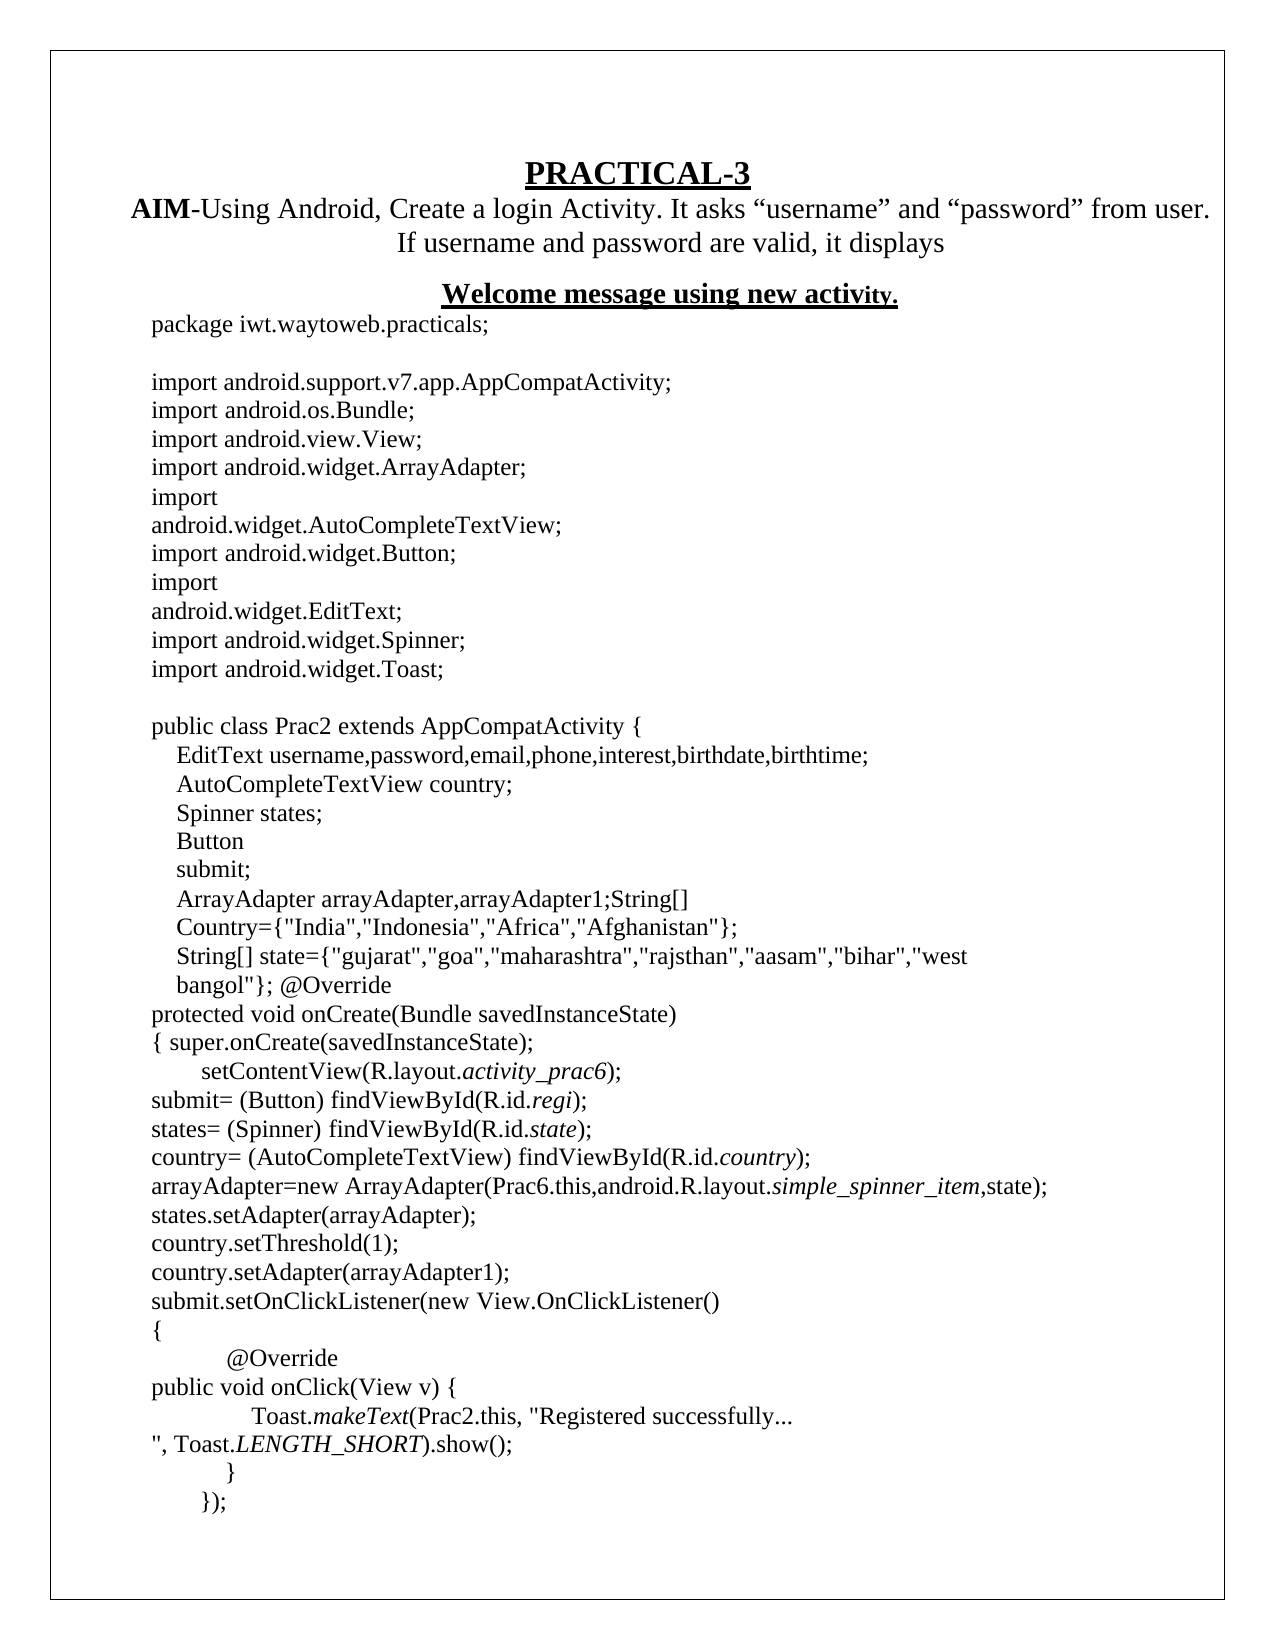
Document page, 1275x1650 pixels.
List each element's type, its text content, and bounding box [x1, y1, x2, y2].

text public void onClick(View v) { [151, 1372, 1218, 1401]
text Toast.makeText(Prac2.this, "Registered successfully... ", Toast.LENGTH_SHORT).show(); [151, 1401, 814, 1458]
text country.setThreshold(1); country.setAdapter(arrayAdapter1); submit.setOnClickListener(new View.OnClickListener() { [151, 1228, 736, 1343]
text setContentView(R.layout.activity_prac6); submit= (Button) findViewById(R.id.regi); states= (Spinner) findViewById(R.id.state); [151, 1056, 622, 1142]
text country= (AutoCompleteTextView) findViewById(R.id.country); [151, 1142, 1218, 1171]
text arrayAdapter=new ArrayAdapter(Prac6.this,android.R.layout.simple_spinner_item,state); states.setAdapter(arrayAdapter); [151, 1171, 1048, 1228]
text import android.widget.AutoCompleteTextView; import android.widget.Button; [151, 482, 634, 567]
text @Override [226, 1343, 1218, 1372]
text package iwt.waytoweb.practicals; [151, 309, 1218, 338]
text Welcome message using new activity. [124, 282, 1216, 309]
text AIM-Using Android, Create a login Activity. It asks “username” and “password” from user. If username and password are valid, it displays [125, 192, 1216, 259]
text } [111, 1458, 236, 1486]
text import android.support.v7.app.AppCompatActivity; import android.os.Bundle; [151, 367, 672, 424]
text protected void onCreate(Bundle savedInstanceState) { super.onCreate(savedInstanceState); [151, 999, 693, 1056]
text public class Prac2 extends AppCompatActivity { [151, 711, 1218, 740]
text String[] state={"gujarat","goa","maharashtra","rajsthan","aasam","bihar","west bangol"}; @Override [176, 941, 1071, 999]
text ArrayAdapter arrayAdapter,arrayAdapter1;String[] Country={"India","Indonesia","Africa","Afghanistan"}; [176, 884, 1218, 941]
subtitle PRACTICAL-3 [174, 153, 1101, 192]
text Spinner states; Button submit; [176, 798, 324, 883]
text EditText username,password,email,phone,interest,birthdate,birthtime; AutoCompleteTextView country; [176, 741, 1078, 797]
text }); [111, 1486, 227, 1515]
text import android.widget.ArrayAdapter; [151, 453, 1218, 481]
text import android.view.View; [151, 424, 1218, 453]
text import android.widget.EditText; import android.widget.Spinner; import android.widget.Toast; [151, 567, 474, 682]
